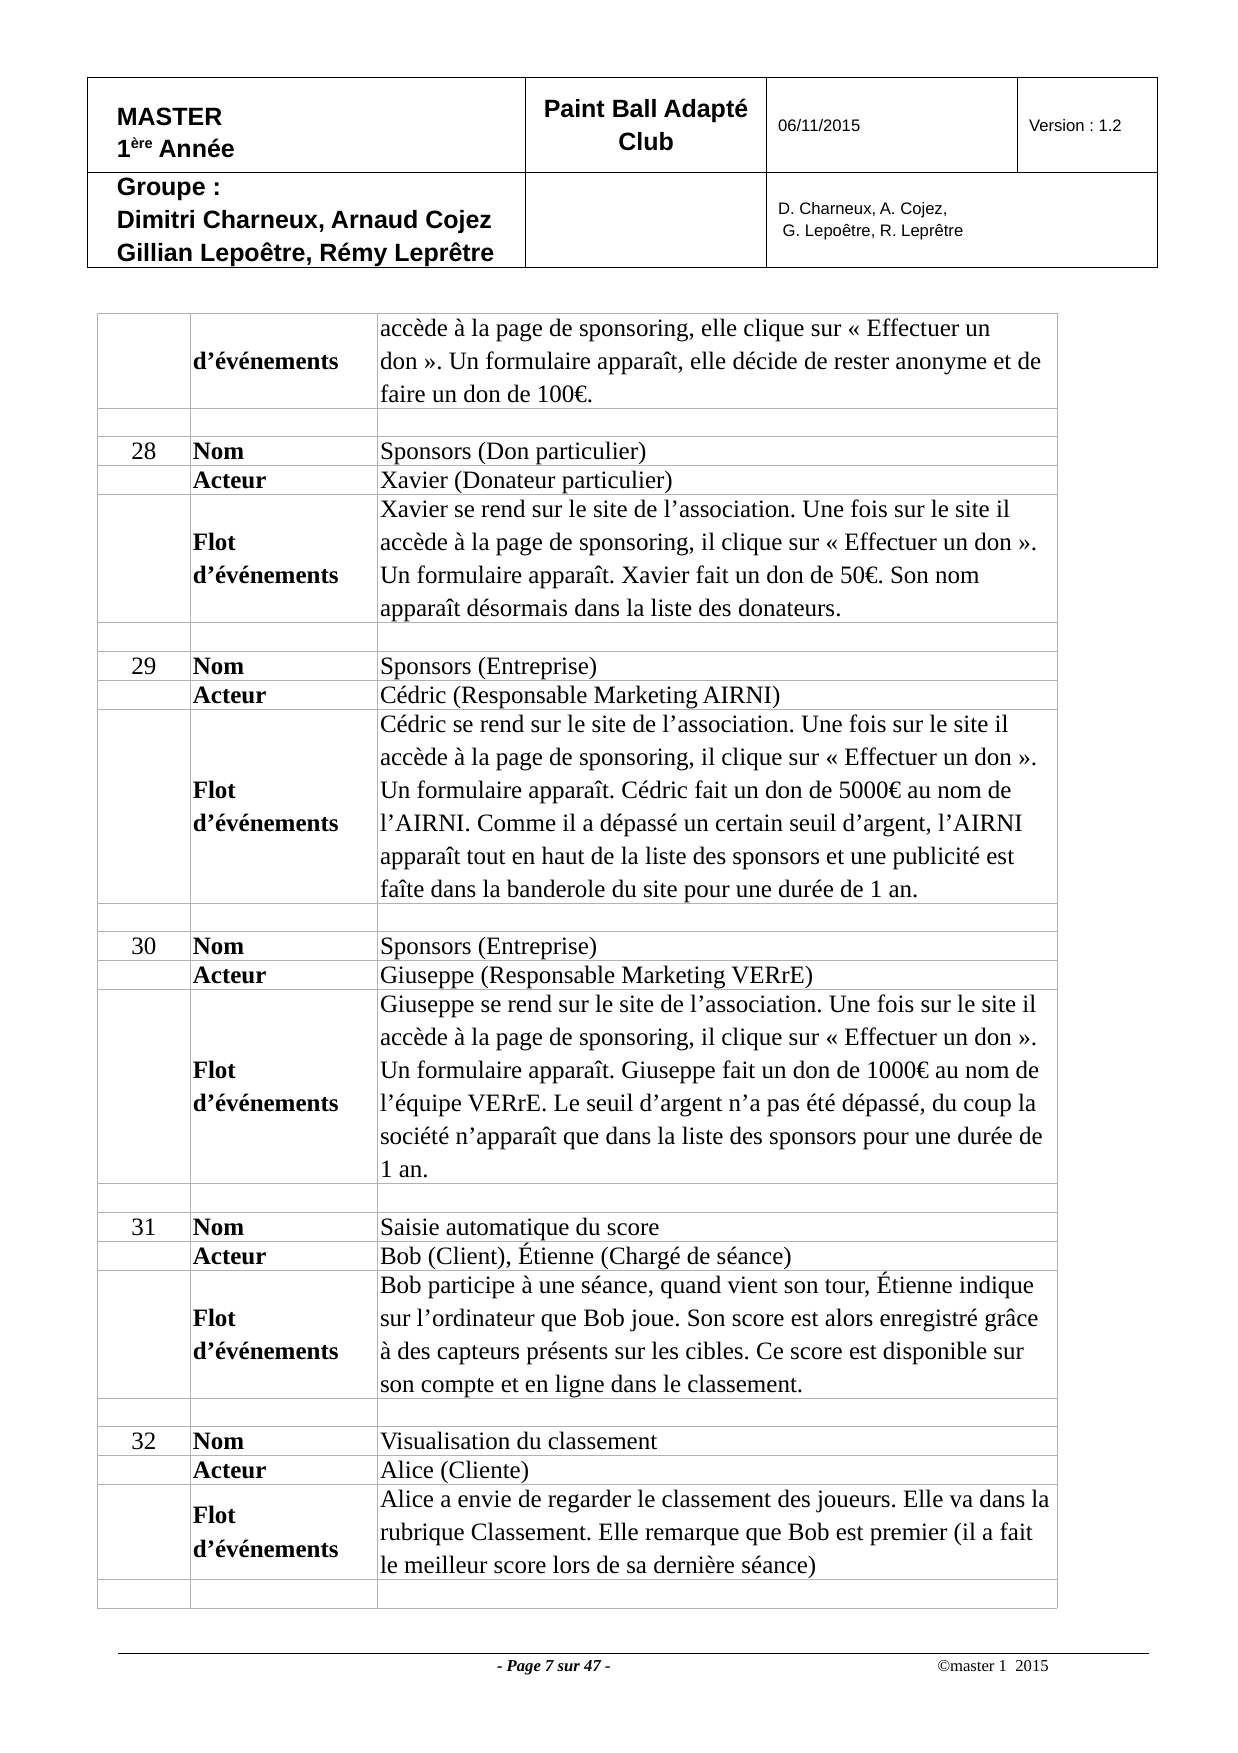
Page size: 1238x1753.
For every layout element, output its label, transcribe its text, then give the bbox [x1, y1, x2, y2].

table_cell Xavier se rend sur le site de l’association. Une fois sur le site il accède à la page de sponsoring, il clique sur « Effectuer un don ». Un formulaire apparaît. Xavier fait un don de 50€. Son nom apparaît désormais dans la liste des donateurs. [378, 495, 1057, 622]
table_cell Flot d’événements [191, 495, 377, 622]
table_cell Cédric se rend sur le site de l’association. Une fois sur le site il accède à la page de sponsoring, il clique sur « Effectuer un don ». Un formulaire apparaît. Cédric fait un don de 5000€ au nom de l’AIRNI. Comme il a dépassé un certain seuil d’argent, l’AIRNI apparaît tout en haut de la liste des sponsors et une publicité est faîte dans la banderole du site pour une durée de 1 an. [378, 710, 1057, 902]
table_cell [98, 990, 190, 1183]
table_cell [98, 1184, 190, 1212]
table_cell [191, 623, 377, 651]
table_cell Giuseppe se rend sur le site de l’association. Une fois sur le site il accède à la page de sponsoring, il clique sur « Effectuer un don ». Un formulaire apparaît. Giuseppe fait un don de 1000€ au nom de l’équipe VERrE. Le seuil d’argent n’a pas été dépassé, du coup la société n’apparaît que dans la liste des sponsors pour une durée de 1 an. [378, 990, 1057, 1183]
table_cell Acteur [191, 466, 377, 494]
table_cell [378, 904, 1057, 931]
table_cell Saisie automatique du score [378, 1213, 1057, 1241]
table_cell 28 [98, 437, 190, 465]
table_cell Sponsors (Entreprise) [378, 652, 1057, 680]
table_cell [98, 495, 190, 622]
table_cell Acteur [191, 1456, 377, 1484]
table_cell Giuseppe (Responsable Marketing VERrE) [378, 961, 1057, 989]
table_cell [191, 409, 377, 436]
table_cell [98, 409, 190, 436]
table_cell Flot d’événements [191, 710, 377, 902]
table_cell Sponsors (Don particulier) [378, 437, 1057, 465]
table_cell Acteur [191, 961, 377, 989]
table_cell Alice (Cliente) [378, 1456, 1057, 1484]
table_cell Acteur [191, 681, 377, 708]
table_cell [98, 1456, 190, 1484]
table_cell Alice a envie de regarder le classement des joueurs. Elle va dans la rubrique Classement. Elle remarque que Bob est premier (il a fait le meilleur score lors de sa dernière séance) [378, 1485, 1057, 1579]
table_cell [98, 314, 190, 407]
table_cell [98, 623, 190, 651]
table_cell [98, 1580, 190, 1608]
table_cell [378, 1184, 1057, 1212]
table_cell [191, 1184, 377, 1212]
table_cell [98, 961, 190, 989]
table_cell [378, 1580, 1057, 1608]
table_cell [191, 1580, 377, 1608]
table_cell Nom [191, 932, 377, 960]
table_cell 31 [98, 1213, 190, 1241]
table_cell [378, 623, 1057, 651]
table_cell Flot d’événements [191, 1485, 377, 1579]
table_cell Nom [191, 1427, 377, 1455]
table_cell d’événements [191, 314, 377, 407]
table_cell Acteur [191, 1242, 377, 1269]
table_cell Nom [191, 1213, 377, 1241]
table_cell Xavier (Donateur particulier) [378, 466, 1057, 494]
table_cell Cédric (Responsable Marketing AIRNI) [378, 681, 1057, 708]
table_cell [378, 409, 1057, 436]
table_cell 30 [98, 932, 190, 960]
table_cell 32 [98, 1427, 190, 1455]
table_cell Bob participe à une séance, quand vient son tour, Étienne indique sur l’ordinateur que Bob joue. Son score est alors enregistré grâce à des capteurs présents sur les cibles. Ce score est disponible sur son compte et en ligne dans le classement. [378, 1271, 1057, 1397]
table_cell Nom [191, 652, 377, 680]
table_cell Nom [191, 437, 377, 465]
table_cell [378, 1399, 1057, 1426]
table_cell Sponsors (Entreprise) [378, 932, 1057, 960]
table_cell [98, 681, 190, 708]
table_cell [98, 1485, 190, 1579]
table_cell Flot d’événements [191, 1271, 377, 1397]
table_cell [98, 1399, 190, 1426]
table_cell [98, 904, 190, 931]
table_cell accède à la page de sponsoring, elle clique sur « Effectuer un don ». Un formulaire apparaît, elle décide de rester anonyme et de faire un don de 100€. [378, 314, 1057, 407]
table_cell [98, 466, 190, 494]
table_cell [98, 1242, 190, 1269]
table_cell [98, 1271, 190, 1397]
table_cell Bob (Client), Étienne (Chargé de séance) [378, 1242, 1057, 1269]
table_cell 29 [98, 652, 190, 680]
table_cell [191, 1399, 377, 1426]
table_cell Visualisation du classement [378, 1427, 1057, 1455]
table_cell Flot d’événements [191, 990, 377, 1183]
table_cell [98, 710, 190, 902]
table_cell [191, 904, 377, 931]
